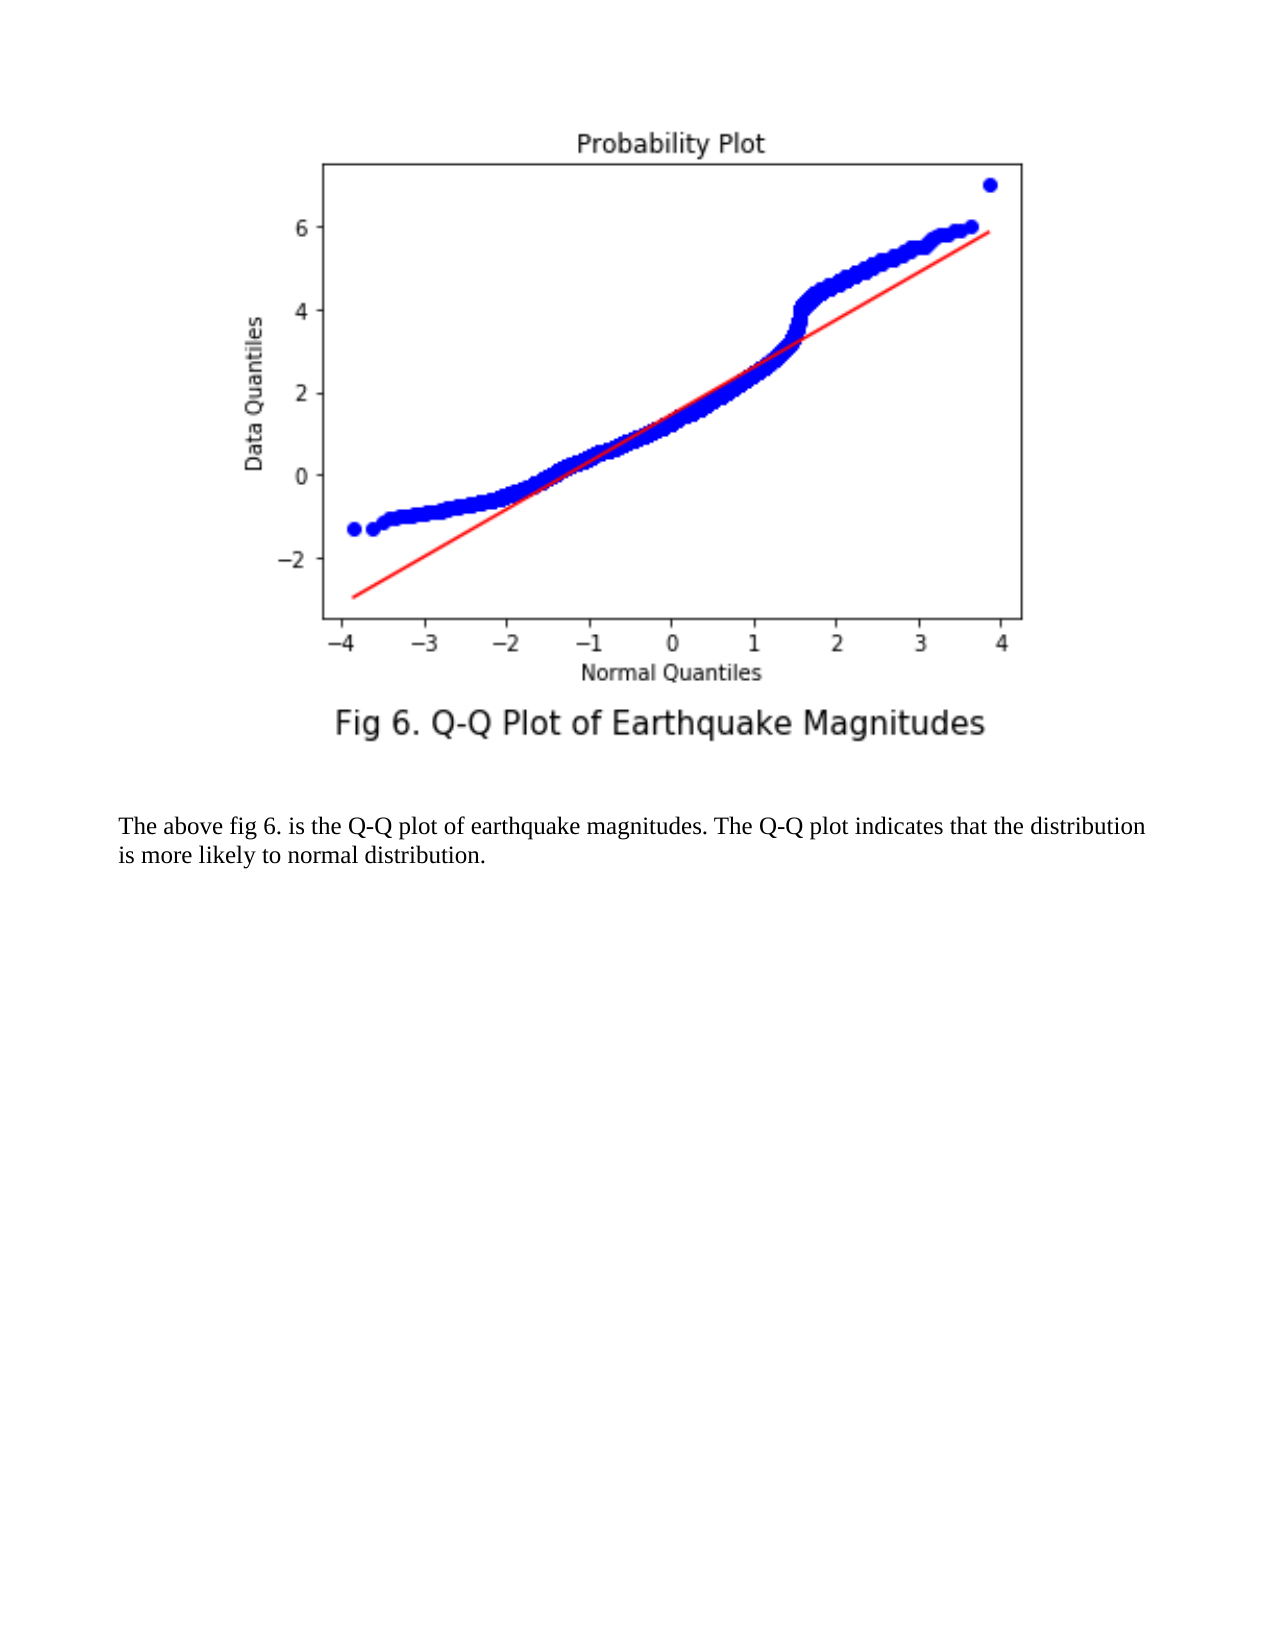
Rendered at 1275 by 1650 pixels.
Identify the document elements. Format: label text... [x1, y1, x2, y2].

picture [233, 118, 1042, 754]
text The above fig 6. is the Q-Q plot of earthquake magnitudes. The Q-Q plot indicates that the distribution is more likely to normal distribution. [118, 811, 1157, 869]
